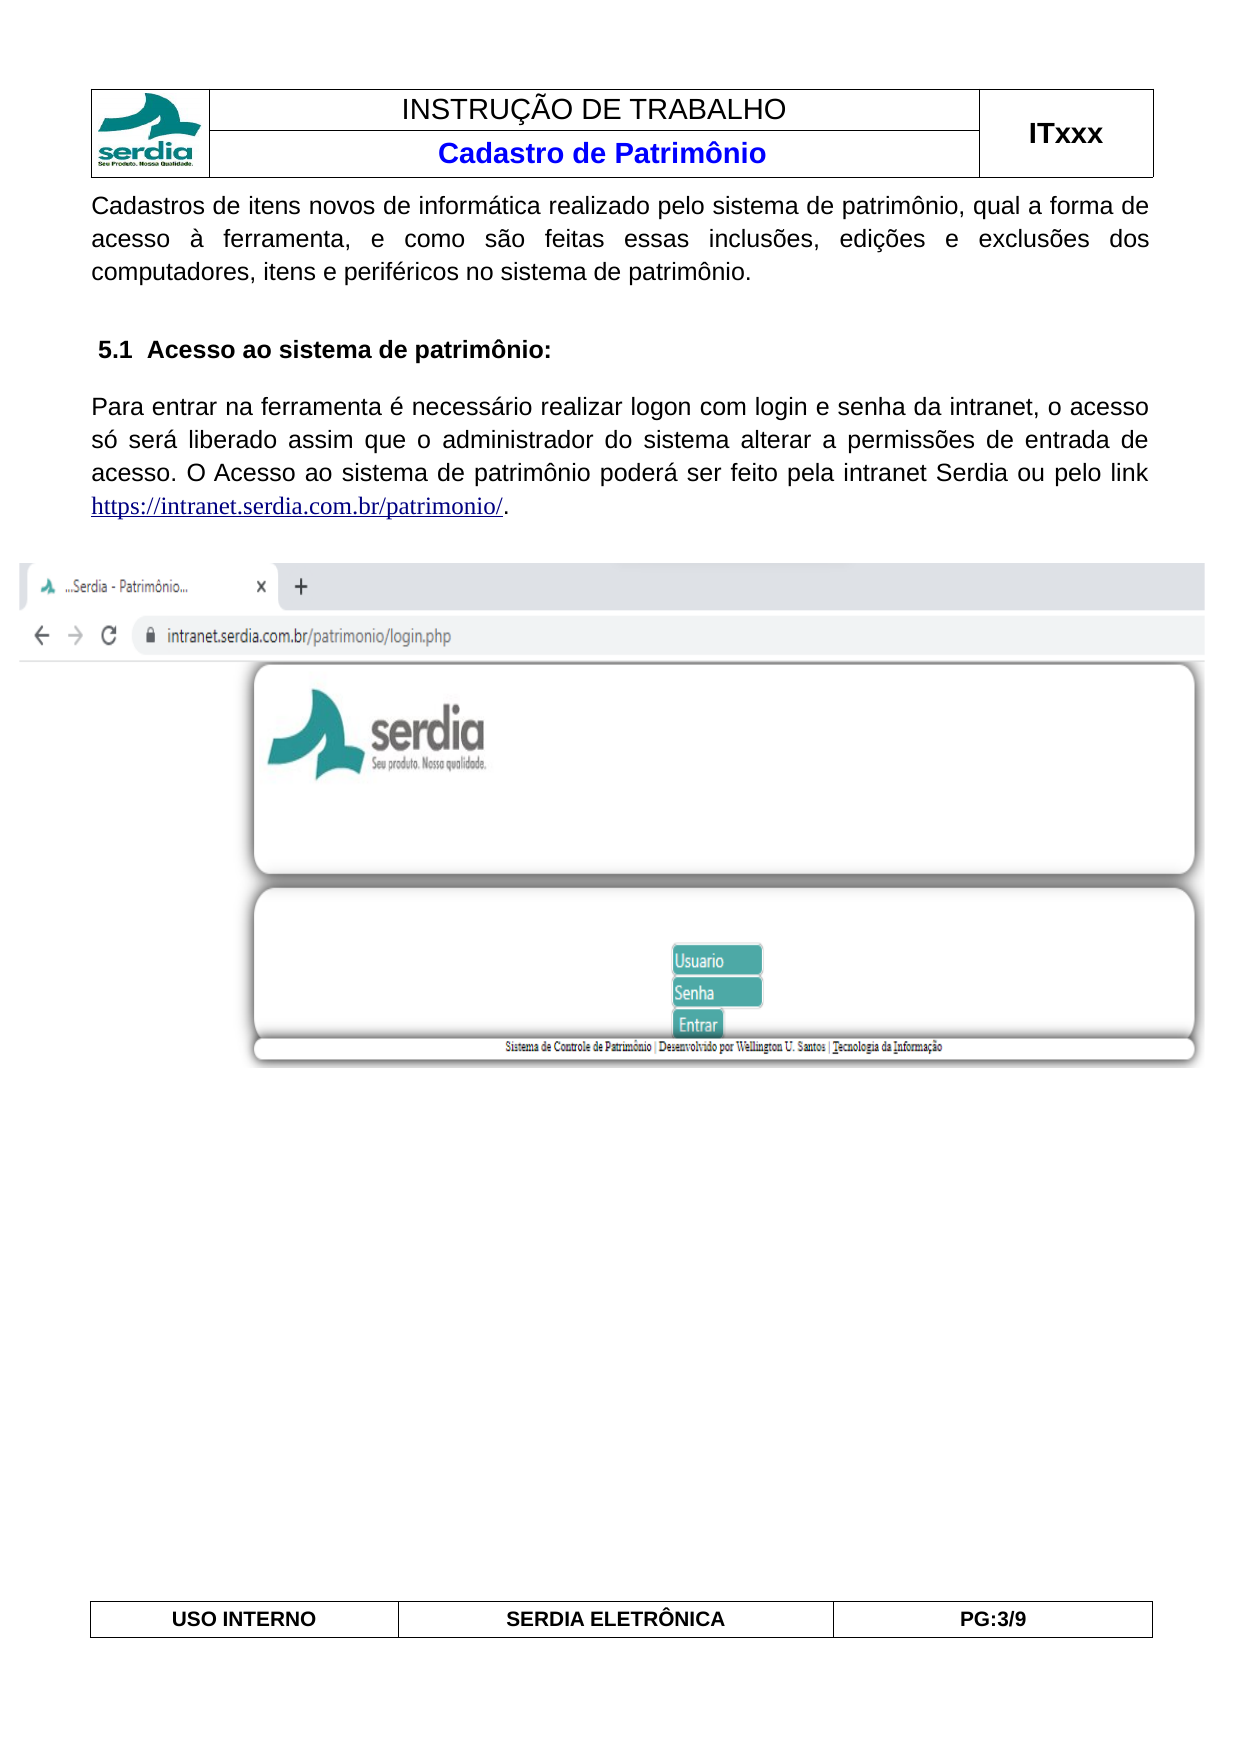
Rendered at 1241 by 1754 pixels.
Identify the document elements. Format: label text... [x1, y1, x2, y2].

picture [98, 93, 202, 167]
list Para entrar na ferramenta é necessário realizar logon com login e senha da intranet, o acesso só será liberado assim que o administrador do sistema alterar a permissões de entrada de acesso. O Acesso ao sistema de patrimônio poderá ser feito pela intranet Serdia ou pelo link https://intranet.serdia.com.br/patrimonio/. [91, 392, 1151, 520]
text Cadastros de itens novos de informática realizado pelo sistema de patrimônio, qual a forma de acesso à ferramenta, e como são feitas essas inclusões, edições e exclusões dos computadores, itens e periféricos no sistema de patrimônio. [91, 191, 1151, 286]
list Acesso ao sistema de patrimônio: [91, 335, 1151, 364]
picture [19, 563, 1205, 1068]
